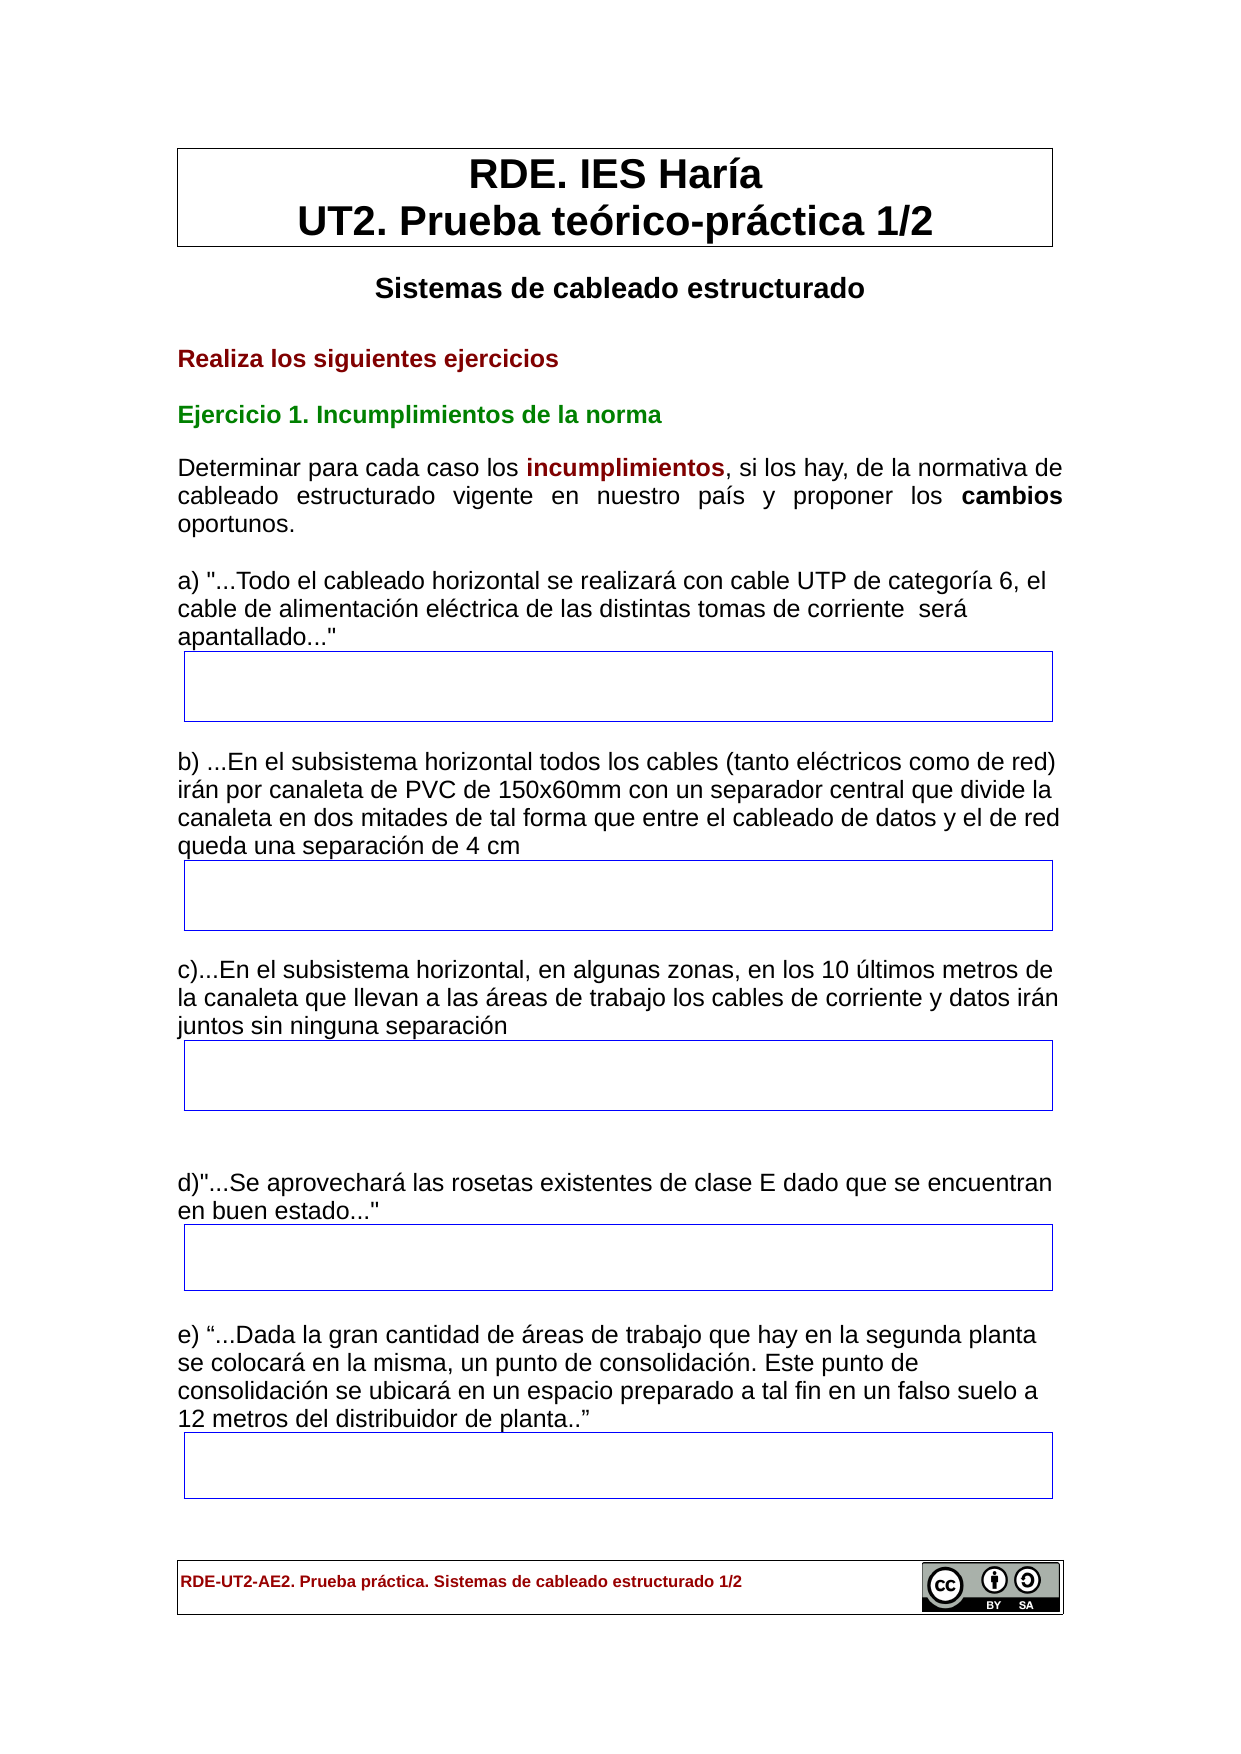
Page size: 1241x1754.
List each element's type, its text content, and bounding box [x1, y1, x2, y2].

text Realiza los siguientes ejercicios [177, 345, 1063, 373]
table_header [185, 1225, 1052, 1290]
text UT2. Prueba teórico-práctica 1/2 [178, 194, 1052, 246]
subtitle Sistemas de cableado estructurado [177, 272, 1063, 304]
text a) "...Todo el cableado horizontal se realizará con cable UTP de categoría 6, el cable de alimentación eléctrica de las distintas tomas de corriente será apantallado..." [177, 567, 1063, 651]
table_header [185, 1433, 1052, 1498]
text Ejercicio 1. Incumplimientos de la norma [177, 401, 1063, 429]
text c)...En el subsistema horizontal, en algunas zonas, en los 10 últimos metros de la canaleta que llevan a las áreas de trabajo los cables de corriente y datos irán juntos sin ninguna separación [177, 956, 1063, 1040]
table_header [185, 652, 1052, 721]
text b) ...En el subsistema horizontal todos los cables (tanto eléctricos como de red) irán por canaleta de PVC de 150x60mm con un separador central que divide la canaleta en dos mitades de tal forma que entre el cableado de datos y el de red queda una separación de 4 cm [177, 748, 1063, 859]
text RDE. IES Haría [178, 149, 1052, 194]
text d)"...Se aprovechará las rosetas existentes de clase E dado que se encuentran en buen estado..." [177, 1168, 1063, 1224]
picture [922, 1562, 1060, 1612]
table_header [185, 861, 1052, 930]
text Determinar para cada caso los incumplimientos, si los hay, de la normativa de cableado estructurado vigente en nuestro país y proponer los cambios oportunos. [177, 454, 1063, 538]
table_header [185, 1041, 1052, 1110]
text e) “...Dada la gran cantidad de áreas de trabajo que hay en la segunda planta se colocará en la misma, un punto de consolidación. Este punto de consolidación se ubicará en un espacio preparado a tal fin en un falso suelo a 12 metros del distribuidor de planta..” [177, 1321, 1063, 1432]
